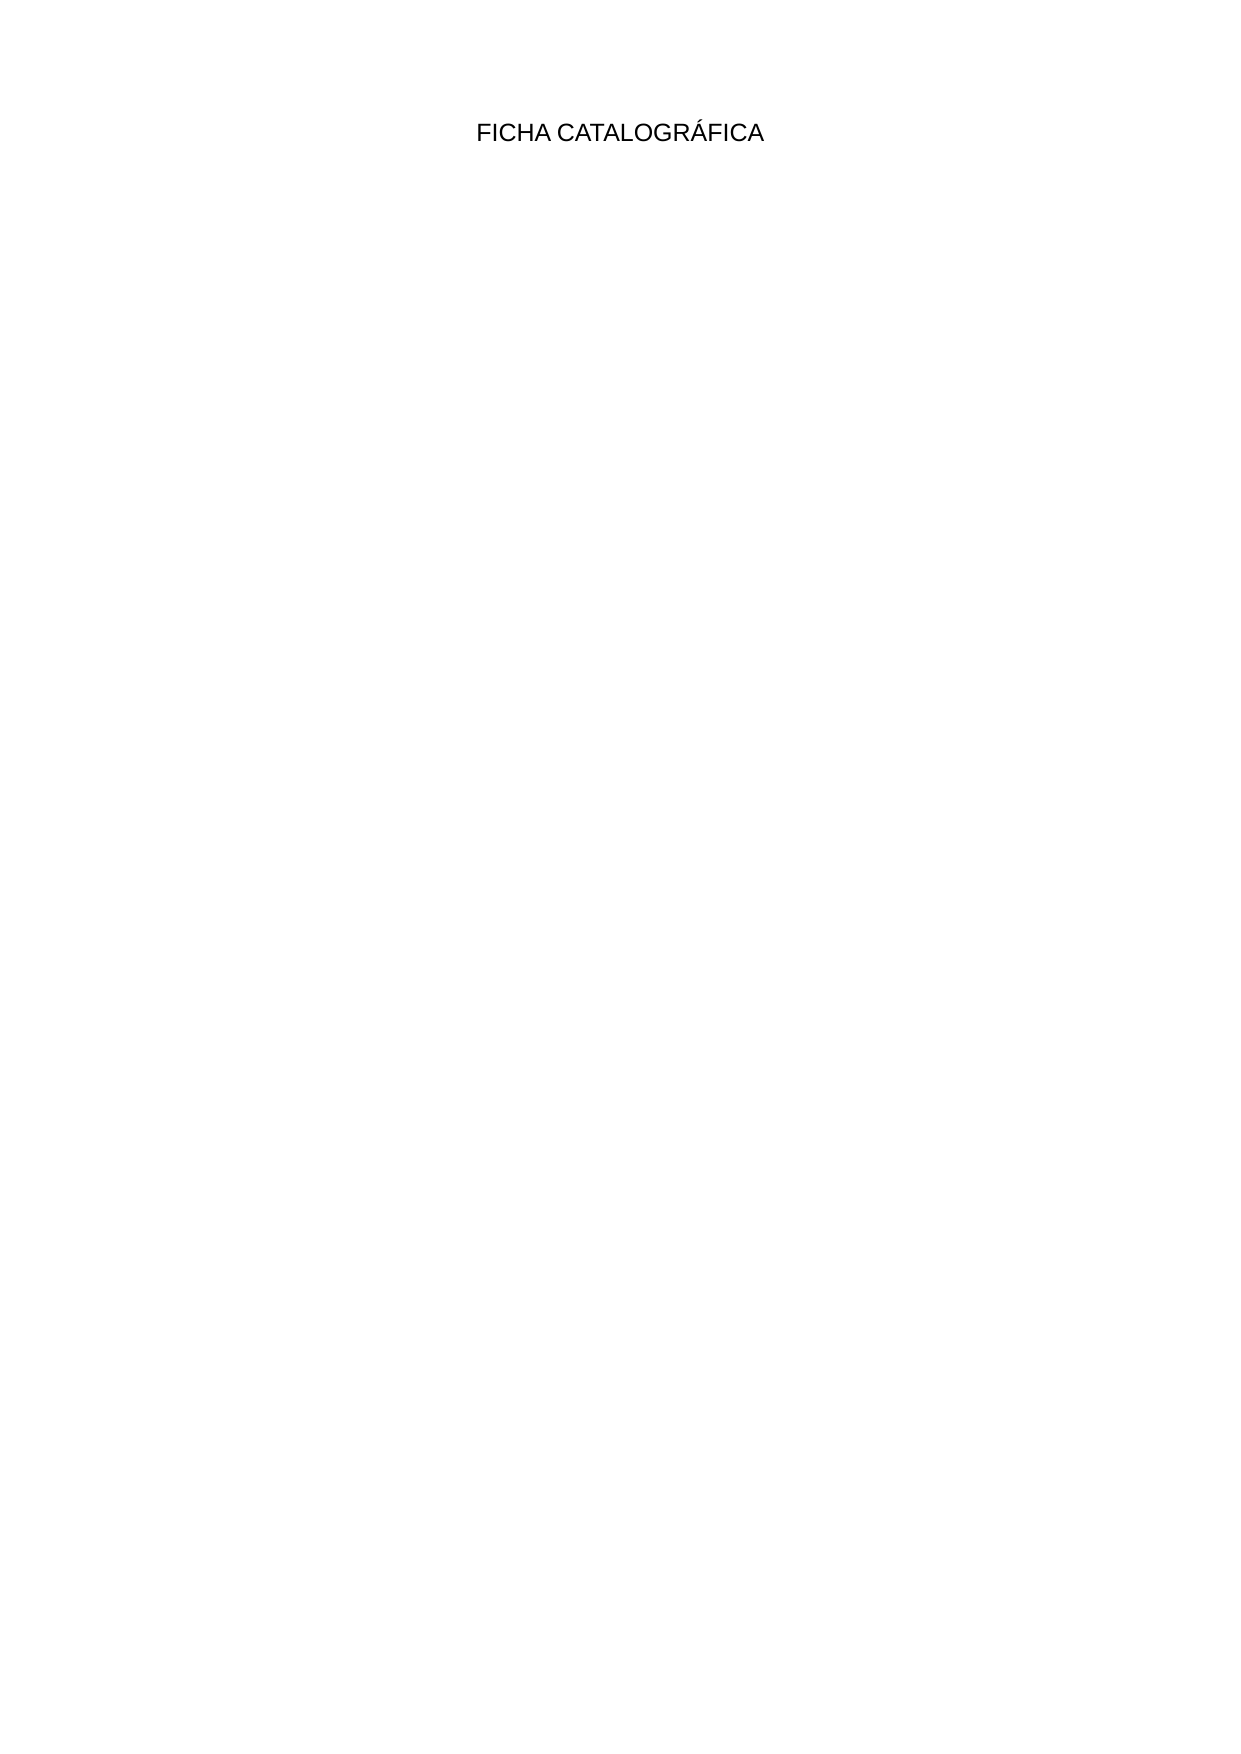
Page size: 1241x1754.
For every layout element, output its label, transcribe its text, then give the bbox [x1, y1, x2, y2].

text FICHA CATALOGRÁFICA [118, 118, 1122, 147]
